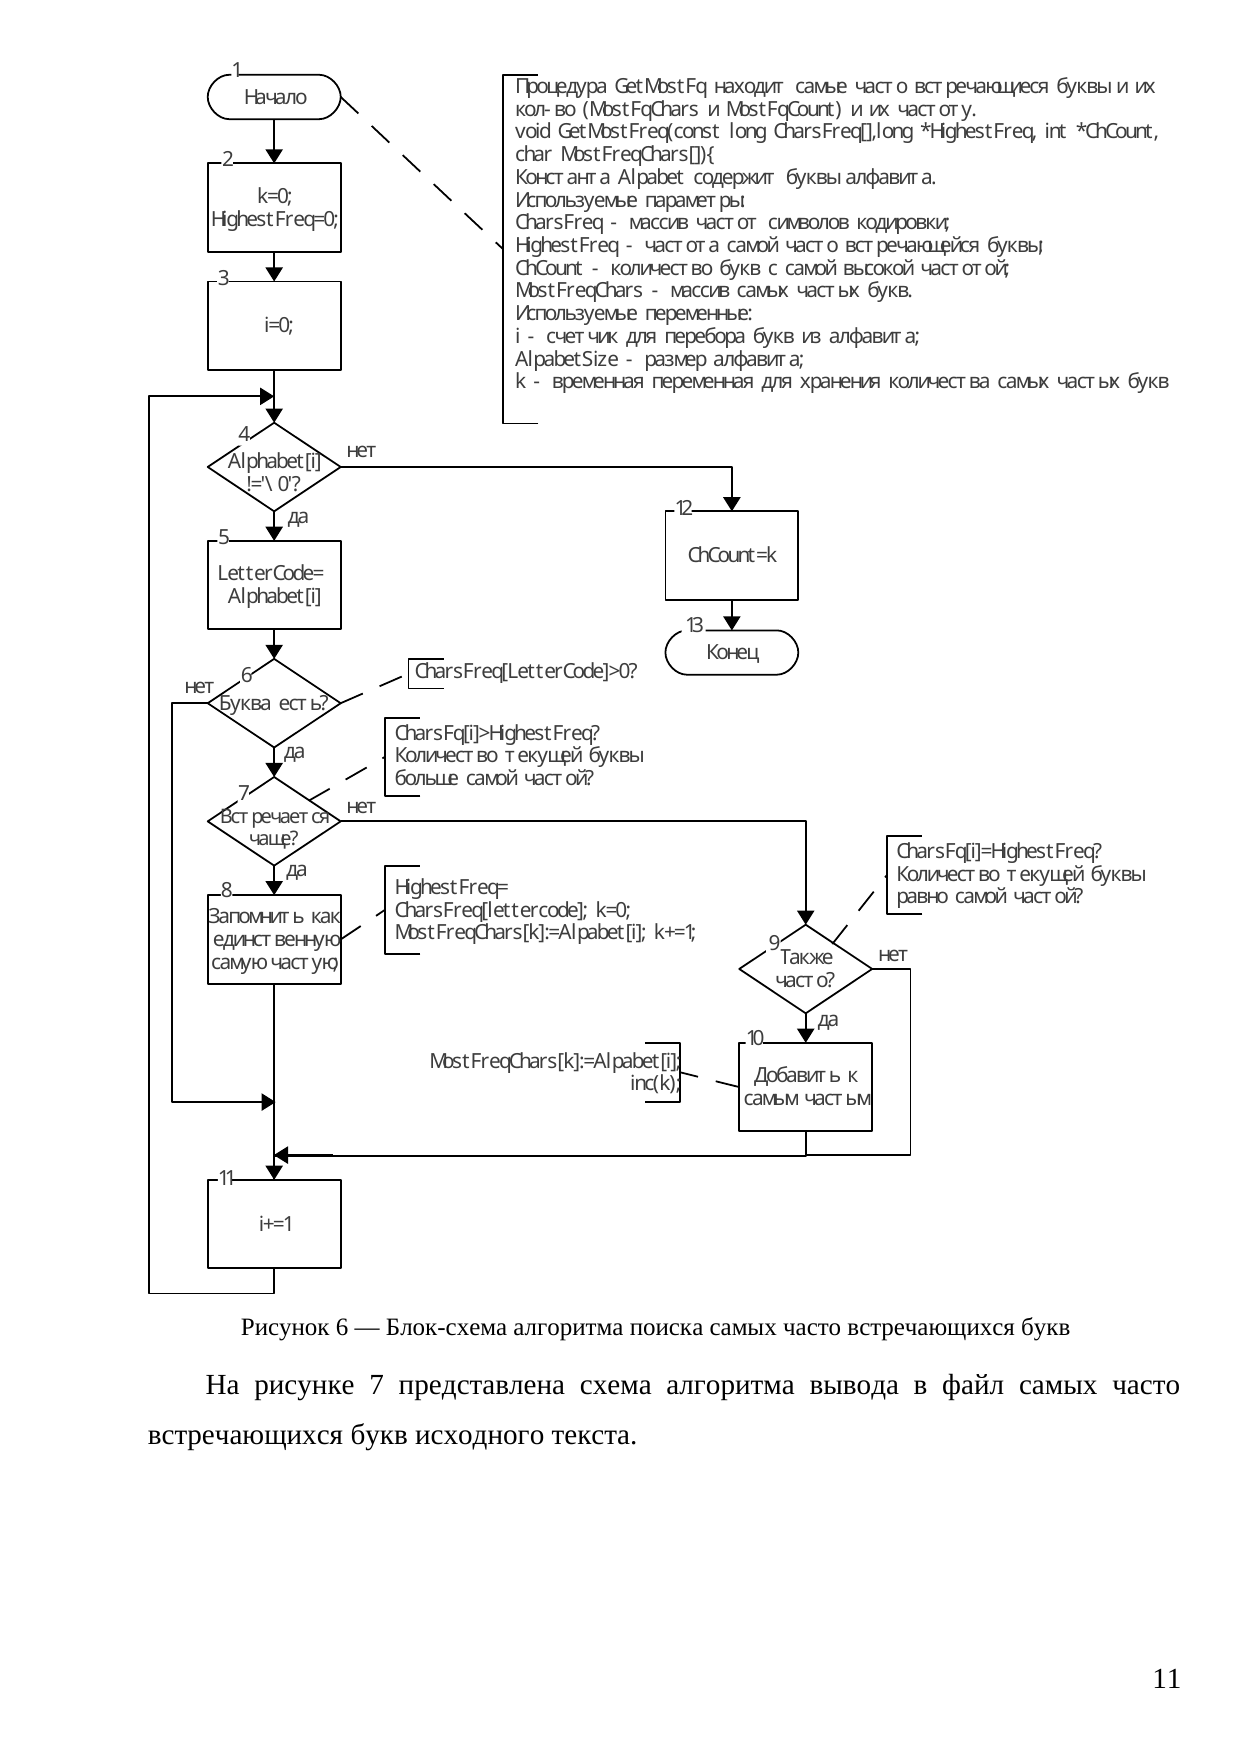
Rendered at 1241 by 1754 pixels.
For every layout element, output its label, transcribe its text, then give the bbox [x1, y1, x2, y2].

text Рисунок 6 — Блок-схема алгоритма поиска самых часто встречающихся букв [143, 1312, 1168, 1341]
text На рисунке 7 представлена схема алгоритма вывода в файл самых часто встречающихся букв исходного текста. [148, 1367, 1181, 1451]
